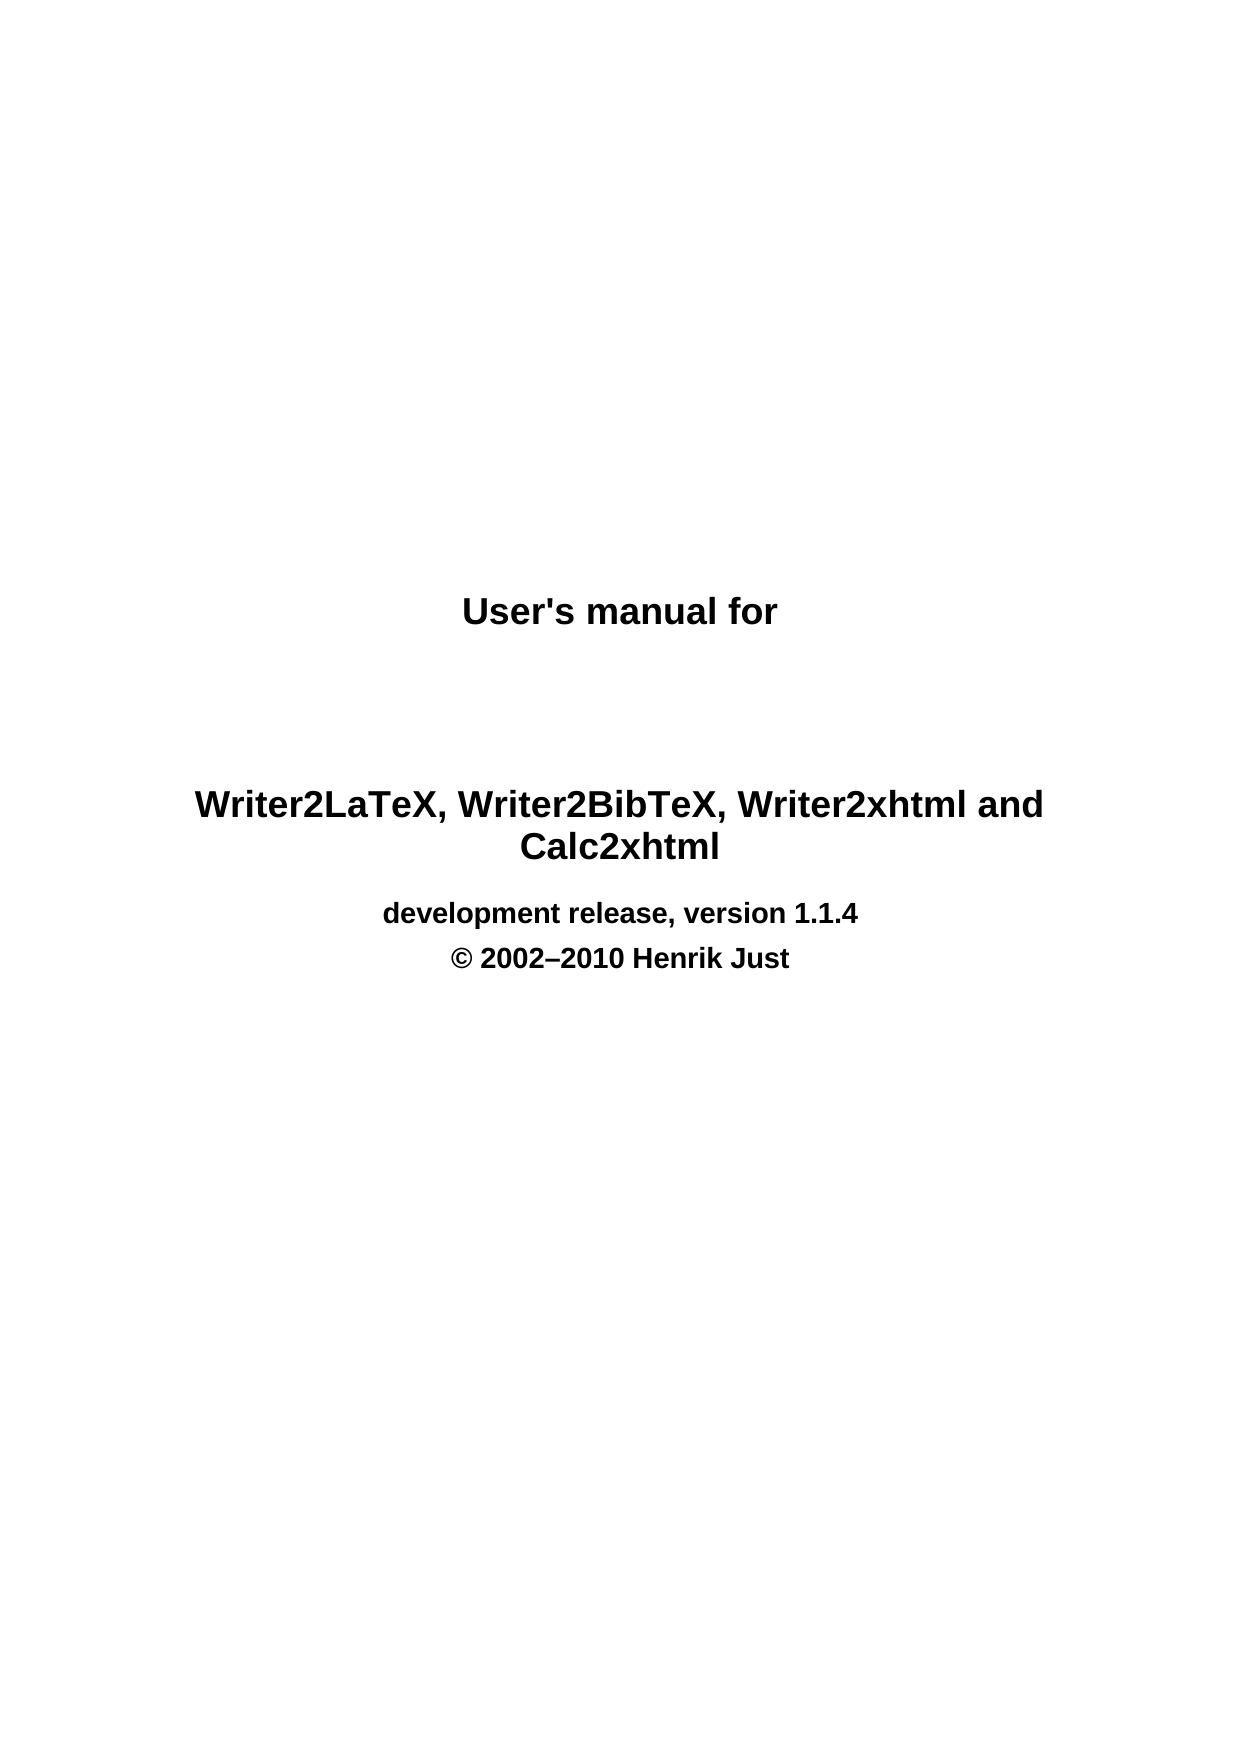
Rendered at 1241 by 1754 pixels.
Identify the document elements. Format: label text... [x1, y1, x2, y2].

text development release, version 1.1.4 [118, 897, 1122, 930]
text Writer2LaTeX, Writer2BibTeX, Writer2xhtml and Calc2xhtml [118, 784, 1122, 868]
text User's manual for [118, 591, 1122, 632]
text © 2002–2010 Henrik Just [118, 942, 1122, 974]
